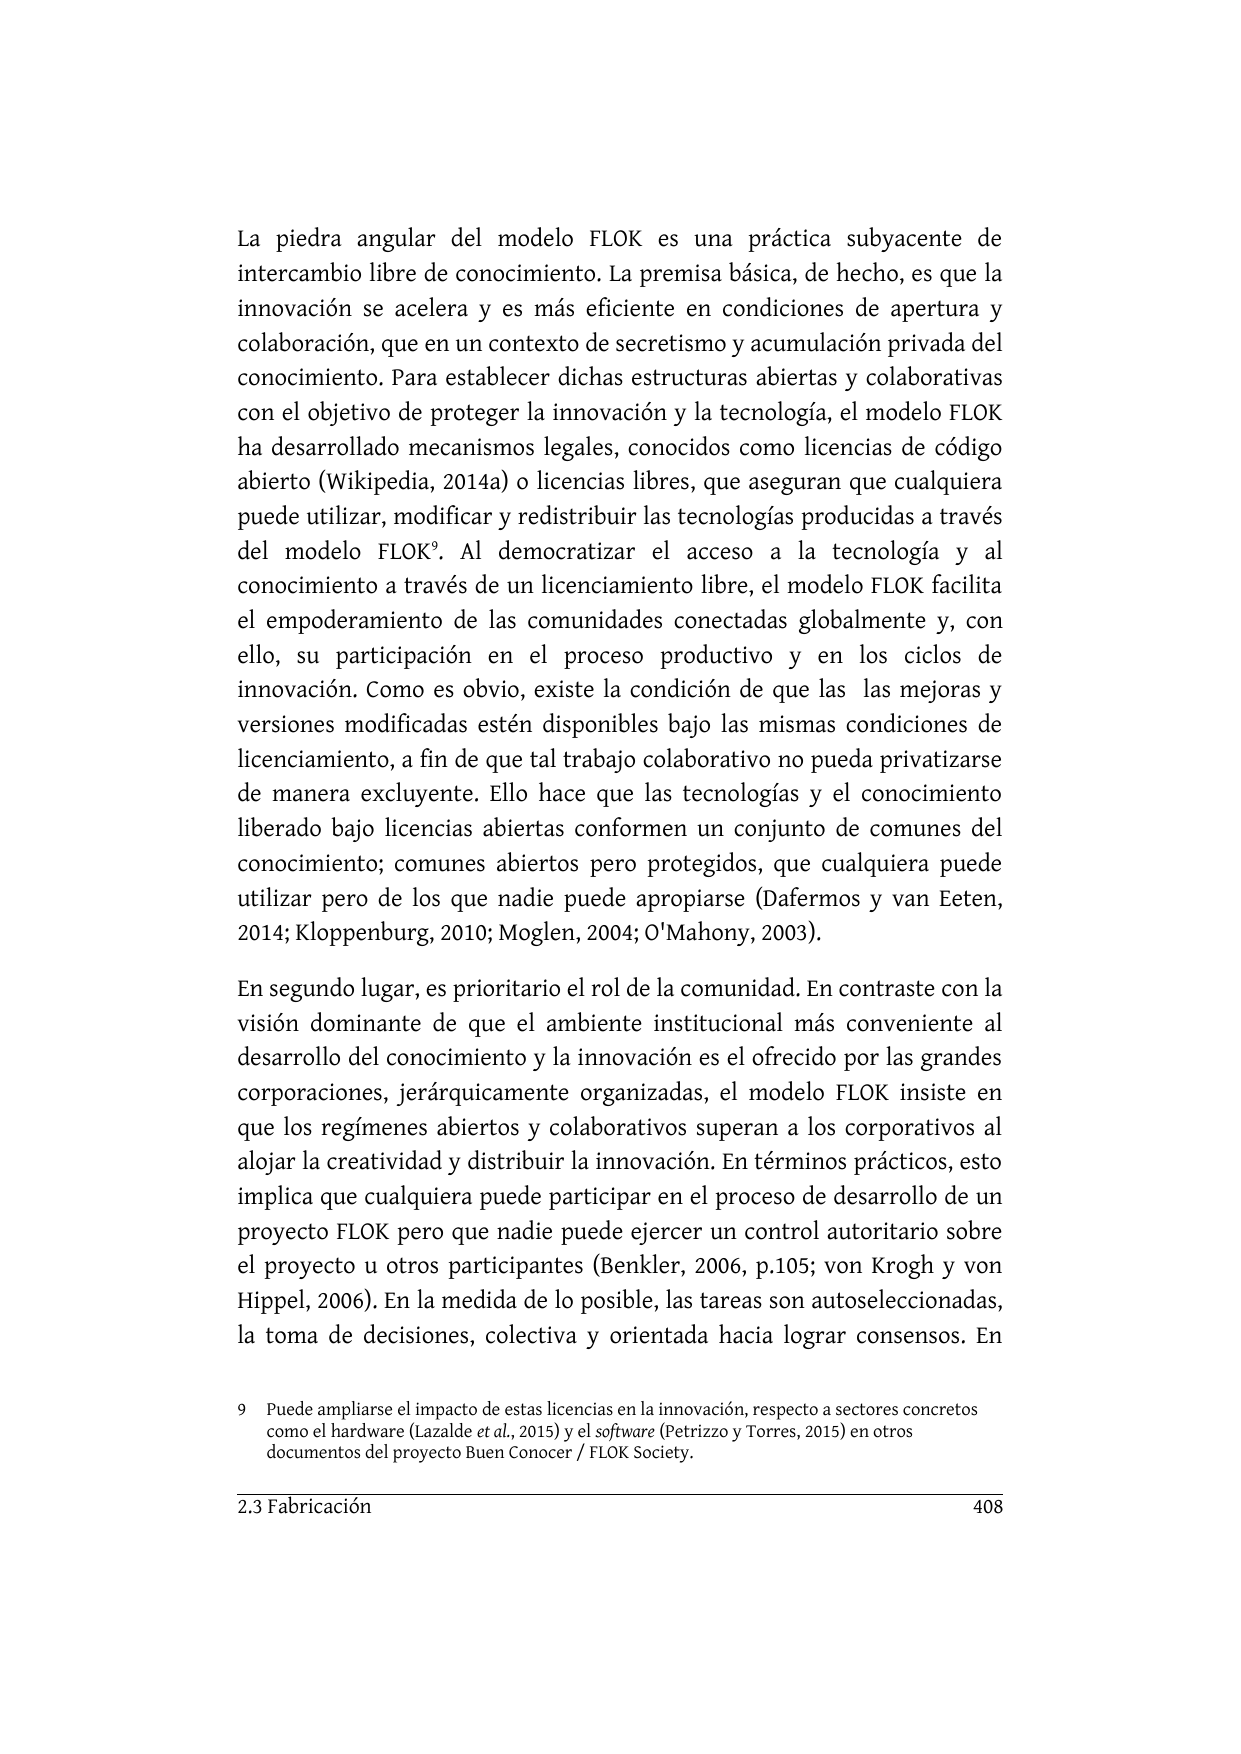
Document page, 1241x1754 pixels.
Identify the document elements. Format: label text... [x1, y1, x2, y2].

text En segundo lugar, es prioritario el rol de la comunidad. En contraste con la visión dominante de que el ambiente institucional más conveniente al desarrollo del conocimiento y la innovación es el ofrecido por las grandes corporaciones, jerárquicamente organizadas, el modelo FLOK insiste en que los regímenes abiertos y colaborativos superan a los corporativos al alojar la creatividad y distribuir la innovación. En términos prácticos, esto implica que cualquiera puede participar en el proceso de desarrollo de un proyecto FLOK pero que nadie puede ejercer un control autoritario sobre el proyecto u otros participantes (Benkler, 2006, p.105; von Krogh y von Hippel, 2006). En la medida de lo posible, las tareas son autoseleccionadas, la toma de decisiones, colectiva y orientada hacia lograr consensos. En [237, 974, 1003, 1350]
text Puede ampliarse el impacto de estas licencias en la innovación, respecto a sectores concretos como el hardware (Lazalde et al., 2015) y el software (Petrizzo y Torres, 2015) en otros documentos del proyecto Buen Conocer / FLOK Society. [237, 1399, 1003, 1464]
text La piedra angular del modelo FLOK es una práctica subyacente de intercambio libre de conocimiento. La premisa básica, de hecho, es que la innovación se acelera y es más eficiente en condiciones de apertura y colaboración, que en un contexto de secretismo y acumulación privada del conocimiento. Para establecer dichas estructuras abiertas y colaborativas con el objetivo de proteger la innovación y la tecnología, el modelo FLOK ha desarrollado mecanismos legales, conocidos como licencias de código abierto (Wikipedia, 2014a) o licencias libres, que aseguran que cualquiera puede utilizar, modificar y redistribuir las tecnologías producidas a través del modelo FLOK. Al democratizar el acceso a la tecnología y al conocimiento a través de un licenciamiento libre, el modelo FLOK facilita el empoderamiento de las comunidades conectadas globalmente y, con ello, su participación en el proceso productivo y en los ciclos de innovación. Como es obvio, existe la condición de que las las mejoras y versiones modificadas estén disponibles bajo las mismas condiciones de licenciamiento, a fin de que tal trabajo colaborativo no pueda privatizarse de manera excluyente. Ello hace que las tecnologías y el conocimiento liberado bajo licencias abiertas conformen un conjunto de comunes del conocimiento; comunes abiertos pero protegidos, que cualquiera puede utilizar pero de los que nadie puede apropiarse (Dafermos y van Eeten, 2014; Kloppenburg, 2010; Moglen, 2004; O'Mahony, 2003). [237, 225, 1003, 948]
